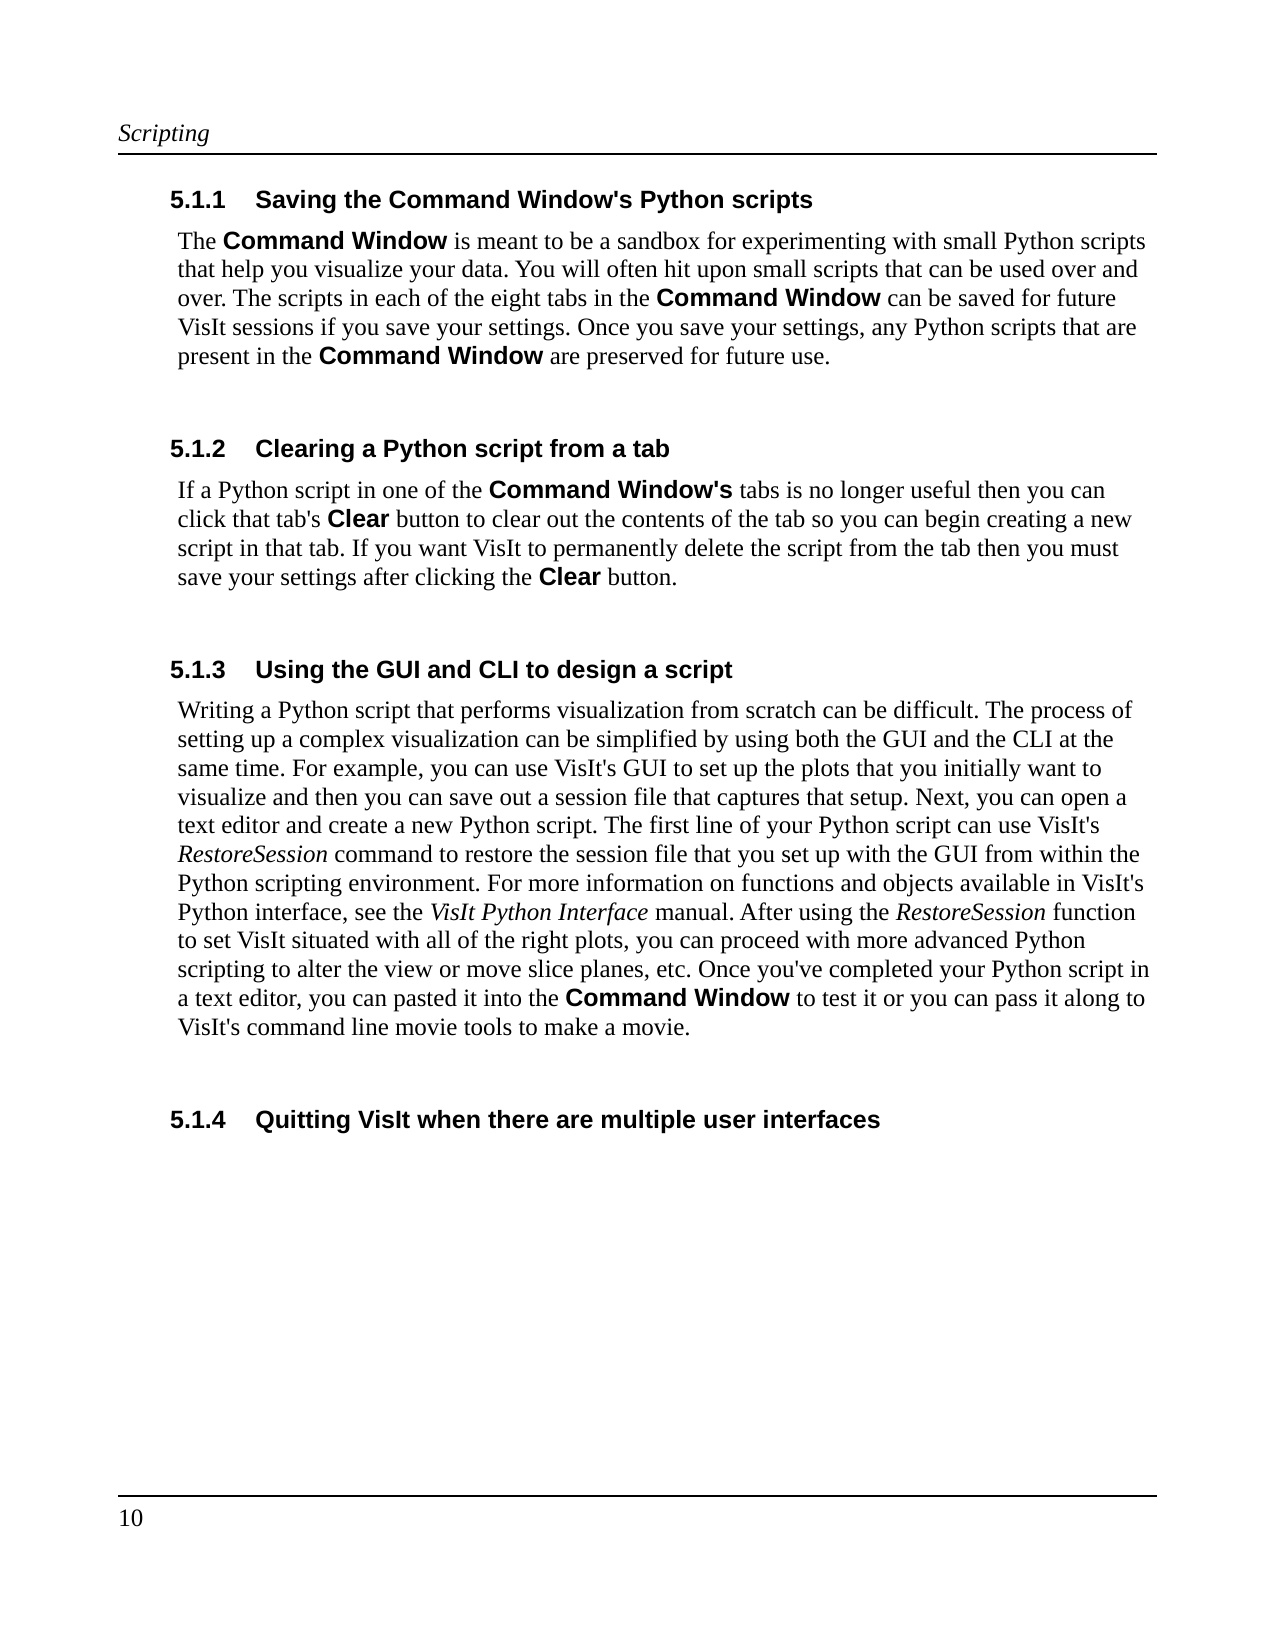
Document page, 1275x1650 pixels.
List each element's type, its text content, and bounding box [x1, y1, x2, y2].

subtitle Using the GUI and CLI to design a script [163, 655, 1157, 683]
text The Command Window is meant to be a sandbox for experimenting with small Python scripts that help you visualize your data. You will often hit upon small scripts that can be used over and over. The scripts in each of the eight tabs in the Command Window can be saved for future VisIt sessions if you save your settings. Once you save your settings, any Python scripts that are present in the Command Window are preserved for future use. [177, 226, 1157, 370]
subtitle Saving the Command Window's Python scripts [163, 185, 1157, 214]
text If a Python script in one of the Command Window's tabs is no longer useful then you can click that tab's Clear button to clear out the contents of the tab so you can begin creating a new script in that tab. If you want VisIt to permanently delete the script from the tab then you must save your settings after clicking the Clear button. [177, 475, 1157, 590]
subtitle Quitting VisIt when there are multiple user interfaces [163, 1105, 1157, 1134]
subtitle Clearing a Python script from a tab [163, 434, 1157, 463]
text Writing a Python script that performs visualization from scratch can be difficult. The process of setting up a complex visualization can be simplified by using both the GUI and the CLI at the same time. For example, you can use VisIt's GUI to set up the plots that you initially want to visualize and then you can save out a session file that captures that setup. Next, you can open a text editor and create a new Python script. The first line of your Python script can use VisIt's RestoreSession command to restore the session file that you set up with the GUI from within the Python scripting environment. For more information on functions and objects available in VisIt's Python interface, see the VisIt Python Interface manual. After using the RestoreSession function to set VisIt situated with all of the right plots, you can proceed with more advanced Python scripting to alter the view or move slice planes, etc. Once you've completed your Python script in a text editor, you can pasted it into the Command Window to test it or you can pass it along to VisIt's command line movie tools to make a movie. [177, 696, 1157, 1041]
